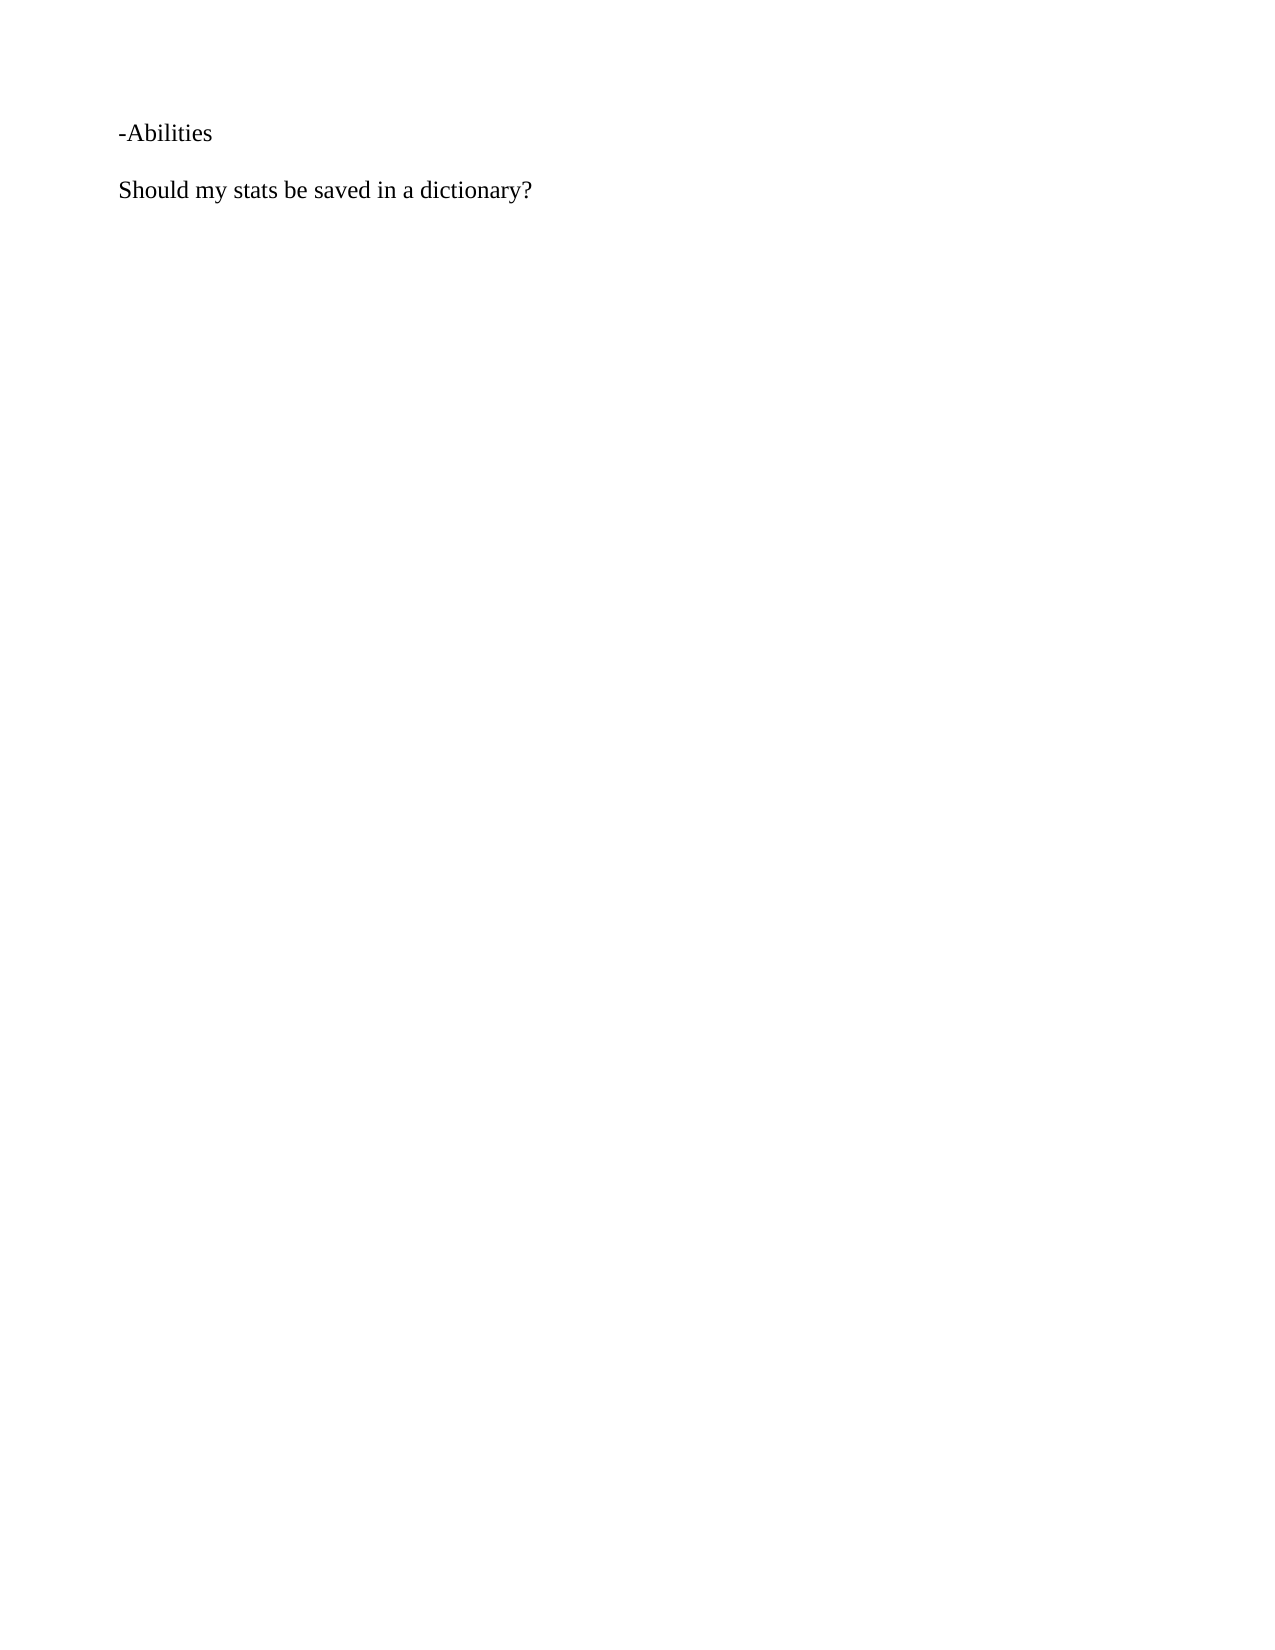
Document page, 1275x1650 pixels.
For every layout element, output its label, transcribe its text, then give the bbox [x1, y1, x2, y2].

text -Abilities [118, 118, 1157, 147]
text Should my stats be saved in a dictionary? [118, 176, 1157, 204]
